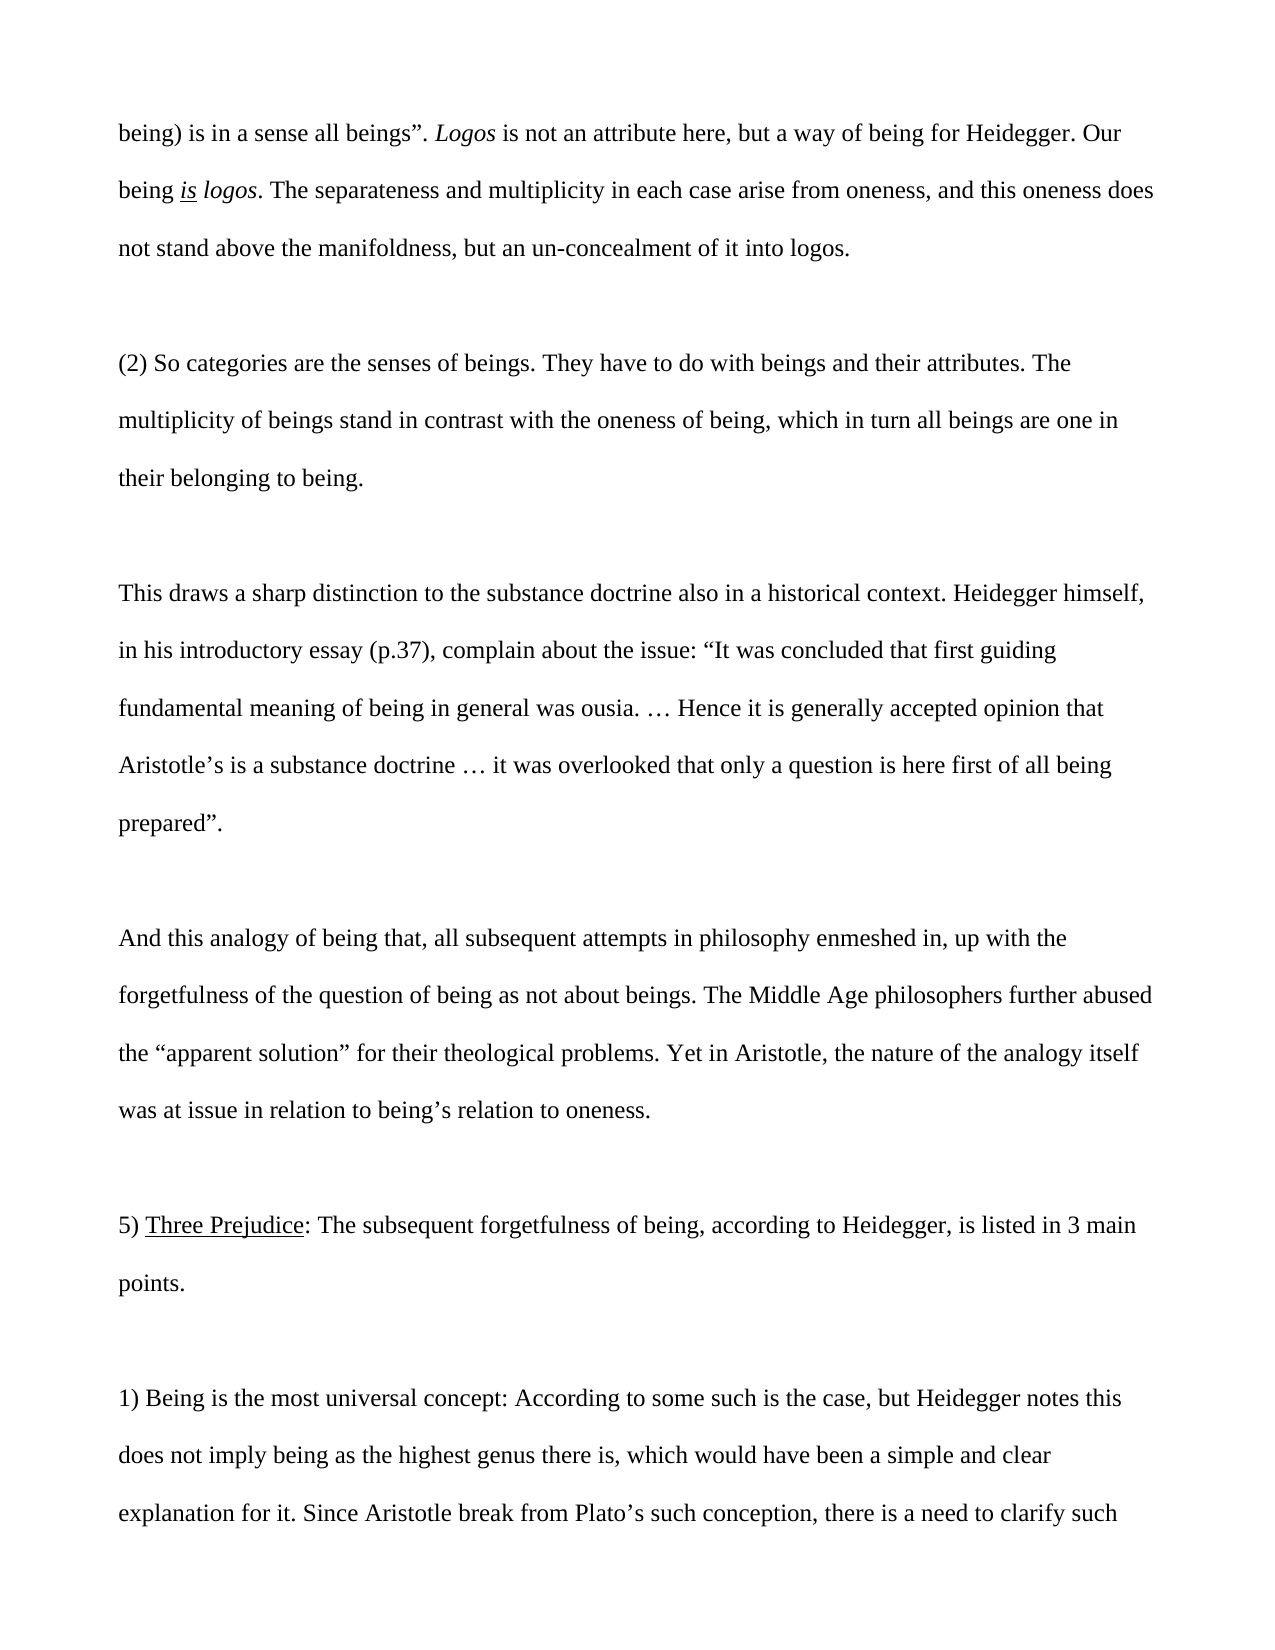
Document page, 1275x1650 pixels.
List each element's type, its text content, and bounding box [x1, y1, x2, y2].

text 1) Being is the most universal concept: According to some such is the case, but Heidegger notes this does not imply being as the highest genus there is, which would have been a simple and clear explanation for it. Since Aristotle break from Plato’s such conception, there is a need to clarify such [118, 1383, 1157, 1527]
text being) is in a sense all beings”. Logos is not an attribute here, but a way of being for Heidegger. Our being is logos. The separateness and multiplicity in each case arise from oneness, and this oneness does not stand above the manifoldness, but an un-concealment of it into logos. [118, 118, 1157, 262]
text 5) Three Prejudice: The subsequent forgetfulness of being, according to Heidegger, is listed in 3 main points. [118, 1211, 1157, 1297]
text This draws a sharp distinction to the substance doctrine also in a historical context. Heidegger himself, in his introductory essay (p.37), complain about the issue: “It was concluded that first guiding fundamental meaning of being in general was ousia. … Hence it is generally accepted opinion that Aristotle’s is a substance doctrine … it was overlooked that only a question is here first of all being prepared”. [118, 578, 1157, 837]
text And this analogy of being that, all subsequent attempts in philosophy enmeshed in, up with the forgetfulness of the question of being as not about beings. The Middle Age philosophers further abused the “apparent solution” for their theological problems. Yet in Aristotle, the nature of the analogy itself was at issue in relation to being’s relation to oneness. [118, 923, 1157, 1124]
text (2) So categories are the senses of beings. They have to do with beings and their attributes. The multiplicity of beings stand in contrast with the oneness of being, which in turn all beings are one in their belonging to being. [118, 348, 1157, 492]
